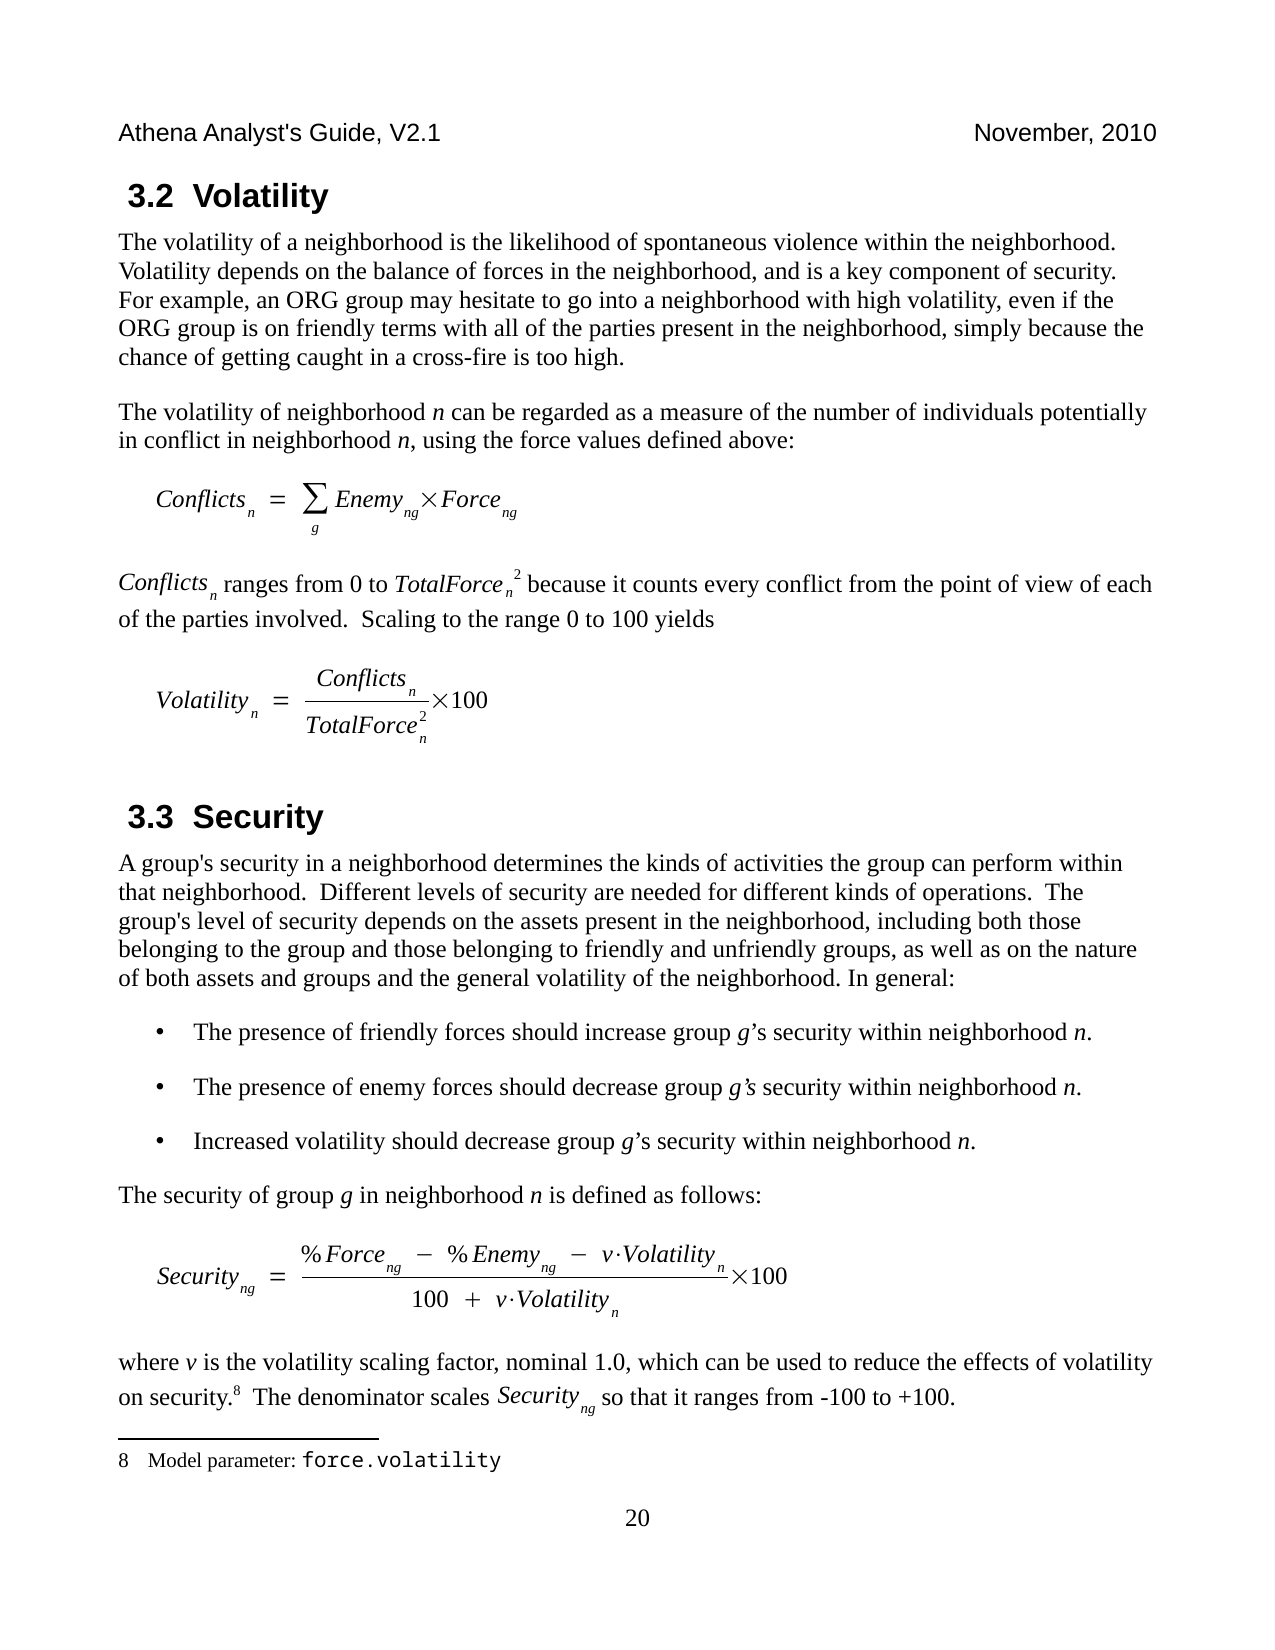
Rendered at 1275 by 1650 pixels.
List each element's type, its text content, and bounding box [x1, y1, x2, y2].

list The presence of enemy forces should decrease group g’s security within neighborhood n. [156, 1072, 1157, 1101]
text A group's security in a neighborhood determines the kinds of activities the group can perform within that neighborhood. Different levels of security are needed for different kinds of operations. The group's level of security depends on the assets present in the neighborhood, including both those belonging to the group and those belonging to friendly and unfriendly groups, as well as on the nature of both assets and groups and the general volatility of the neighborhood. In general: [118, 848, 1157, 992]
text ranges from 0 to because it counts every conflict from the point of view of each of the parties involved. Scaling to the range 0 to 100 yields [118, 563, 1157, 633]
subtitle Volatility [118, 176, 1157, 215]
text The volatility of a neighborhood is the likelihood of spontaneous violence within the neighborhood. Volatility depends on the balance of forces in the neighborhood, and is a key component of security. For example, an ORG group may hesitate to go into a neighborhood with high volatility, even if the ORG group is on friendly terms with all of the parties present in the neighborhood, simply because the chance of getting caught in a cross-fire is too high. [118, 227, 1157, 371]
text Model parameter: force.volatility [118, 1445, 1157, 1474]
subtitle Security [118, 797, 1157, 836]
text The volatility of neighborhood n can be regarded as a measure of the number of individuals potentially in conflict in neighborhood n, using the force values defined above: [118, 397, 1157, 454]
list Increased volatility should decrease group g’s security within neighborhood n. [156, 1126, 1157, 1155]
list The presence of friendly forces should increase group g’s security within neighborhood n. [156, 1017, 1157, 1046]
text where v is the volatility scaling factor, nominal 1.0, which can be used to reduce the effects of volatility on security. The denominator scales so that it ranges from -100 to +100. [118, 1347, 1157, 1417]
text The security of group g in neighborhood n is defined as follows: [118, 1180, 1157, 1209]
